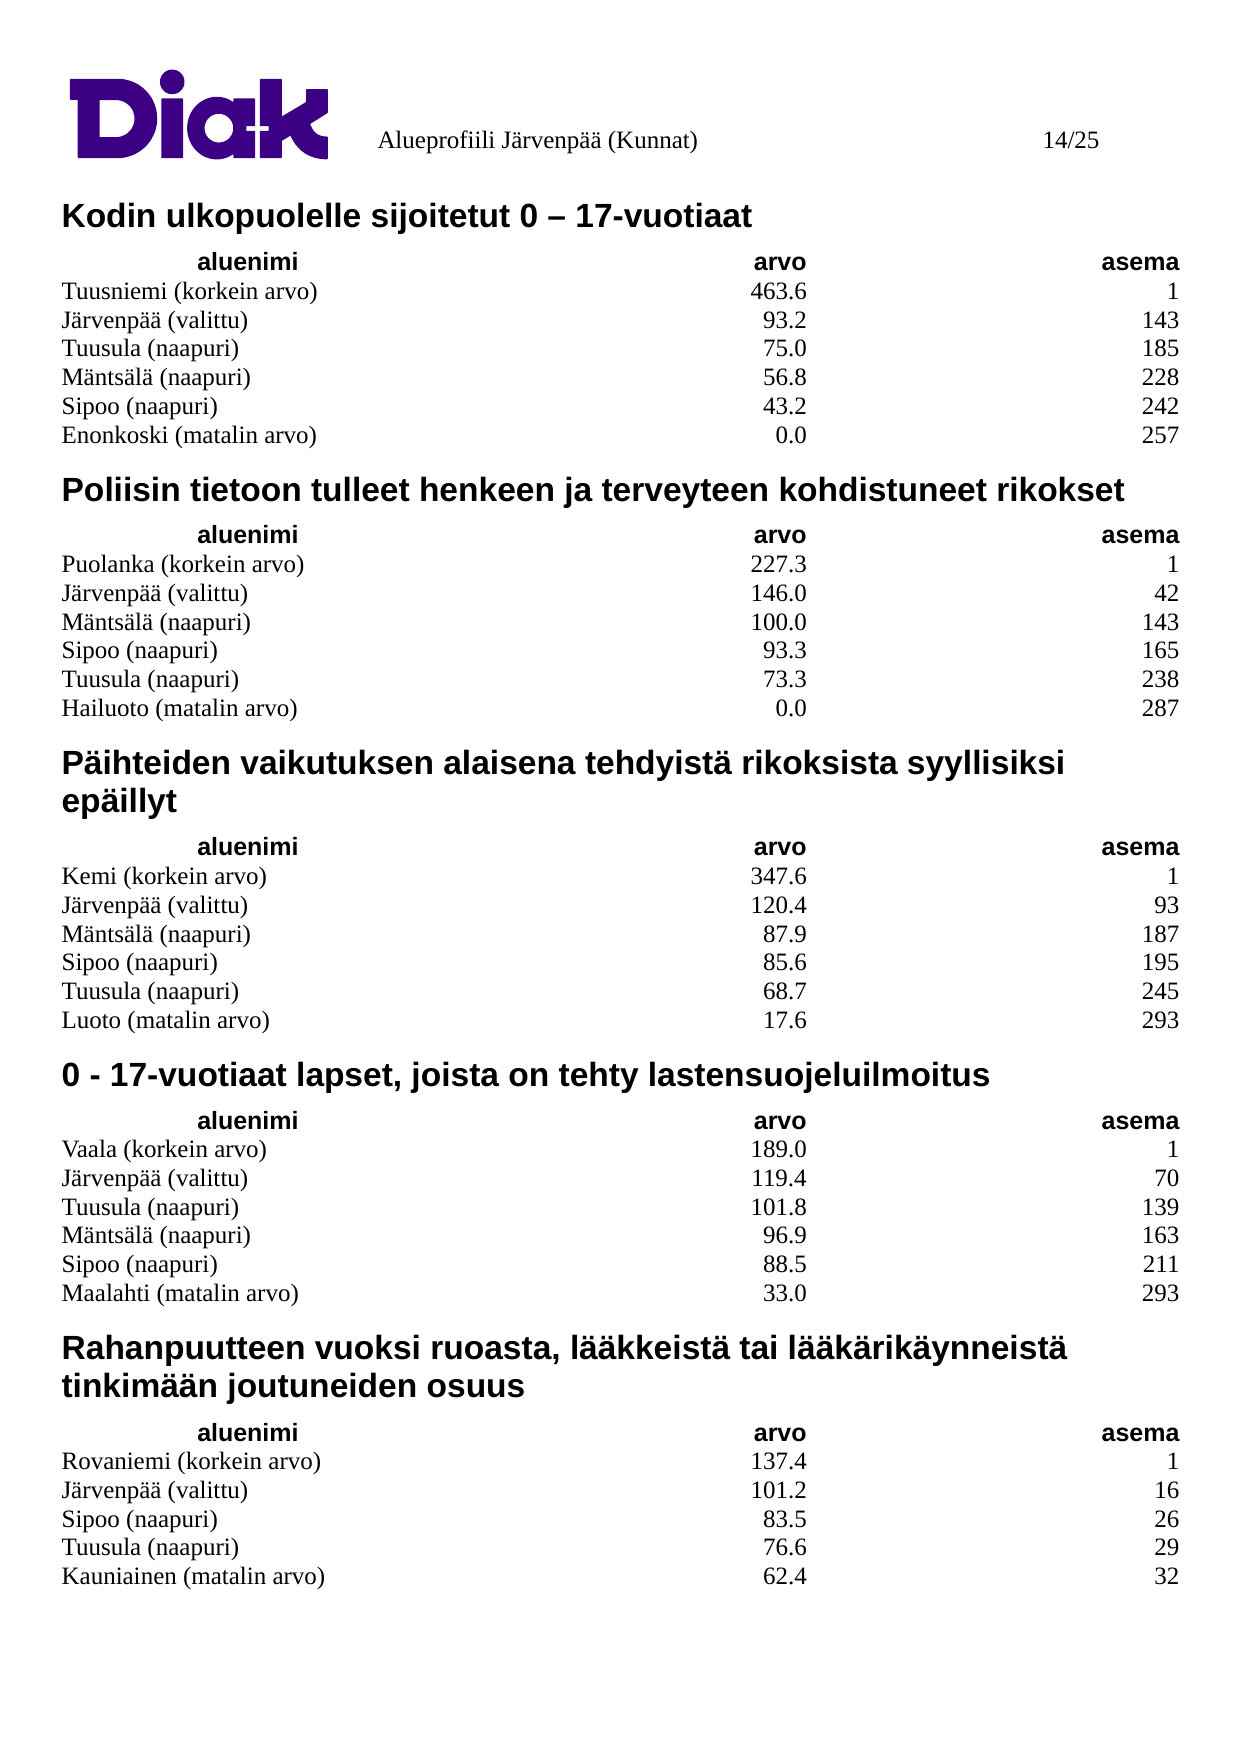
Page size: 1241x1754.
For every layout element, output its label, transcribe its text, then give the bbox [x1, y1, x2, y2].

table_header asema [806, 1106, 1179, 1134]
table_cell Sipoo (naapuri) [61, 1249, 434, 1278]
table_header arvo [434, 247, 806, 276]
table_cell 88.5 [434, 1249, 806, 1278]
table_cell Hailuoto (matalin arvo) [61, 693, 434, 722]
table_cell 93 [806, 890, 1179, 919]
table_cell Järvenpää (valittu) [61, 578, 434, 607]
table_cell 93.2 [434, 305, 806, 333]
table_cell 29 [806, 1533, 1179, 1561]
table_cell 75.0 [434, 334, 806, 362]
table_cell Mäntsälä (naapuri) [61, 919, 434, 947]
table_cell Kauniainen (matalin arvo) [61, 1561, 434, 1590]
table_cell 101.2 [434, 1475, 806, 1504]
table_cell Järvenpää (valittu) [61, 1475, 434, 1504]
table_cell 120.4 [434, 890, 806, 919]
table_cell 33.0 [434, 1278, 806, 1307]
table_cell Rovaniemi (korkein arvo) [61, 1446, 434, 1475]
table_cell 26 [806, 1504, 1179, 1532]
subtitle Päihteiden vaikutuksen alaisena tehdyistä rikoksista syyllisiksi epäillyt [61, 743, 1179, 820]
table_header aluenimi [61, 1418, 434, 1446]
table_cell 70 [806, 1163, 1179, 1192]
table_cell Sipoo (naapuri) [61, 636, 434, 664]
table_cell Maalahti (matalin arvo) [61, 1278, 434, 1307]
table_cell 347.6 [434, 861, 806, 890]
table_cell 143 [806, 607, 1179, 636]
table_cell 93.3 [434, 636, 806, 664]
table_cell 257 [806, 420, 1179, 448]
table_cell 83.5 [434, 1504, 806, 1532]
table_cell 42 [806, 578, 1179, 607]
subtitle 0 - 17-vuotiaat lapset, joista on tehty lastensuojeluilmoitus [61, 1054, 1179, 1093]
table_header arvo [434, 1106, 806, 1134]
table_cell 43.2 [434, 391, 806, 420]
table_cell Tuusula (naapuri) [61, 976, 434, 1005]
table_header asema [806, 521, 1179, 549]
table_cell 242 [806, 391, 1179, 420]
table_cell 189.0 [434, 1134, 806, 1163]
table_cell Luoto (matalin arvo) [61, 1005, 434, 1034]
table_header asema [806, 833, 1179, 861]
table_header asema [806, 1418, 1179, 1446]
table_header arvo [434, 833, 806, 861]
subtitle Kodin ulkopuolelle sijoitetut 0 – 17-vuotiaat [61, 196, 1179, 235]
table_cell Mäntsälä (naapuri) [61, 607, 434, 636]
table_cell 238 [806, 664, 1179, 693]
table_cell Tuusniemi (korkein arvo) [61, 276, 434, 305]
table_cell 96.9 [434, 1221, 806, 1249]
table_cell Tuusula (naapuri) [61, 664, 434, 693]
table_cell 0.0 [434, 420, 806, 448]
table_cell 1 [806, 276, 1179, 305]
table_cell 100.0 [434, 607, 806, 636]
table_cell 73.3 [434, 664, 806, 693]
table_cell 287 [806, 693, 1179, 722]
table_cell 228 [806, 362, 1179, 391]
table_header aluenimi [61, 833, 434, 861]
table_cell 463.6 [434, 276, 806, 305]
subtitle Rahanpuutteen vuoksi ruoasta, lääkkeistä tai lääkärikäynneistä tinkimään joutuneiden osuus [61, 1328, 1179, 1405]
table_cell 245 [806, 976, 1179, 1005]
table_cell 137.4 [434, 1446, 806, 1475]
table_cell 1 [806, 861, 1179, 890]
table_cell 211 [806, 1249, 1179, 1278]
table_cell Sipoo (naapuri) [61, 391, 434, 420]
table_cell Mäntsälä (naapuri) [61, 1221, 434, 1249]
table_cell 163 [806, 1221, 1179, 1249]
table_cell Sipoo (naapuri) [61, 1504, 434, 1532]
table_cell Mäntsälä (naapuri) [61, 362, 434, 391]
table_cell Kemi (korkein arvo) [61, 861, 434, 890]
table_cell 68.7 [434, 976, 806, 1005]
table_cell Järvenpää (valittu) [61, 305, 434, 333]
table_cell 1 [806, 1134, 1179, 1163]
table_cell 87.9 [434, 919, 806, 947]
table_cell 139 [806, 1192, 1179, 1221]
table_cell 1 [806, 1446, 1179, 1475]
table_cell 293 [806, 1278, 1179, 1307]
table_cell 17.6 [434, 1005, 806, 1034]
table_header arvo [434, 521, 806, 549]
table_cell 146.0 [434, 578, 806, 607]
table_cell 62.4 [434, 1561, 806, 1590]
table_cell Sipoo (naapuri) [61, 948, 434, 976]
table_cell 293 [806, 1005, 1179, 1034]
table_cell 101.8 [434, 1192, 806, 1221]
table_cell 187 [806, 919, 1179, 947]
table_cell Enonkoski (matalin arvo) [61, 420, 434, 448]
table_header aluenimi [61, 1106, 434, 1134]
subtitle Poliisin tietoon tulleet henkeen ja terveyteen kohdistuneet rikokset [61, 469, 1179, 508]
table_cell 85.6 [434, 948, 806, 976]
table_header aluenimi [61, 521, 434, 549]
table_header asema [806, 247, 1179, 276]
table_cell Järvenpää (valittu) [61, 1163, 434, 1192]
table_cell 0.0 [434, 693, 806, 722]
table_cell 143 [806, 305, 1179, 333]
table_cell Vaala (korkein arvo) [61, 1134, 434, 1163]
table_cell Tuusula (naapuri) [61, 1192, 434, 1221]
table_cell 76.6 [434, 1533, 806, 1561]
table_cell 56.8 [434, 362, 806, 391]
table_cell 32 [806, 1561, 1179, 1590]
table_cell 185 [806, 334, 1179, 362]
table_header arvo [434, 1418, 806, 1446]
table_cell 16 [806, 1475, 1179, 1504]
table_cell Järvenpää (valittu) [61, 890, 434, 919]
table_cell Tuusula (naapuri) [61, 334, 434, 362]
table_cell 165 [806, 636, 1179, 664]
table_cell 227.3 [434, 549, 806, 578]
table_header aluenimi [61, 247, 434, 276]
table_cell 1 [806, 549, 1179, 578]
table_cell Puolanka (korkein arvo) [61, 549, 434, 578]
table_cell Tuusula (naapuri) [61, 1533, 434, 1561]
table_cell 195 [806, 948, 1179, 976]
table_cell 119.4 [434, 1163, 806, 1192]
